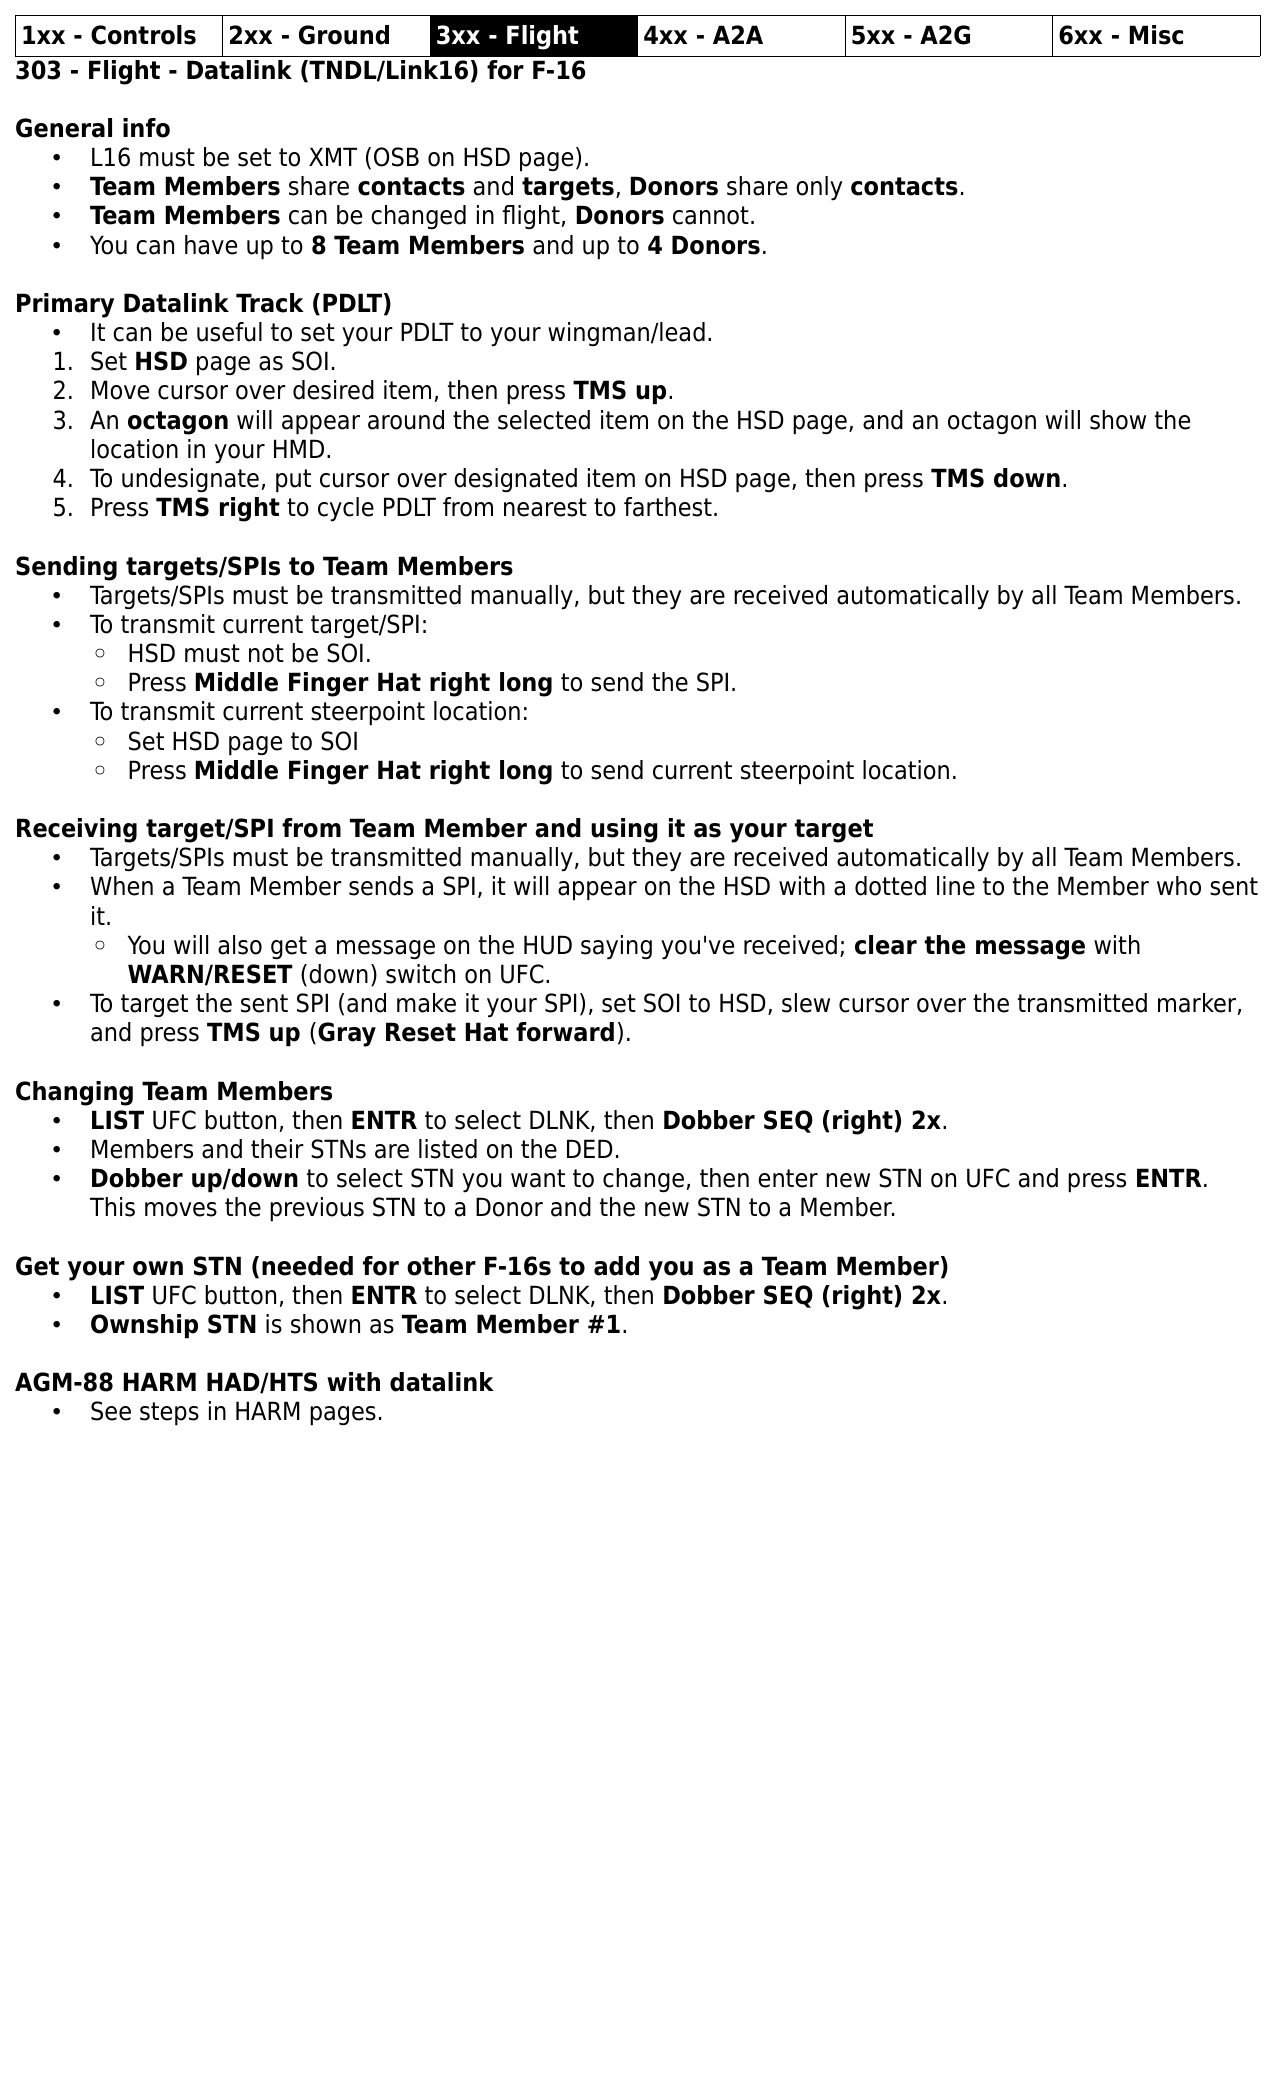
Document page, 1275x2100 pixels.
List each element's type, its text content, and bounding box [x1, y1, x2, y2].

list L16 must be set to XMT (OSB on HSD page). [52, 143, 1260, 172]
table_header 3xx - Flight [431, 16, 637, 56]
list Press Middle Finger Hat right long to send the SPI. [90, 668, 1260, 697]
list LIST UFC button, then ENTR to select DLNK, then Dobber SEQ (right) 2x. [52, 1281, 1260, 1310]
list Dobber up/down to select STN you want to change, then enter new STN on UFC and press ENTR. This moves the previous STN to a Donor and the new STN to a Member. [52, 1164, 1260, 1222]
list You will also get a message on the HUD saying you've received; clear the message with WARN/RESET (down) switch on UFC. [90, 931, 1260, 989]
table_header 4xx - A2A [638, 16, 845, 56]
list Members and their STNs are listed on the DED. [52, 1135, 1260, 1164]
list Move cursor over desired item, then press TMS up. [52, 377, 1260, 406]
list See steps in HARM pages. [52, 1397, 1260, 1427]
text Receiving target/SPI from Team Member and using it as your target [15, 814, 1260, 843]
list To transmit current target/SPI: [52, 610, 1260, 639]
list Press TMS right to cycle PDLT from nearest to farthest. [52, 493, 1260, 522]
text 303 - Flight - Datalink (TNDL/Link16) for F-16 [15, 57, 1260, 85]
text Primary Datalink Track (PDLT) [15, 289, 1260, 318]
list Team Members can be changed in flight, Donors cannot. [52, 202, 1260, 231]
text AGM-88 HARM HAD/HTS with datalink [15, 1368, 1260, 1397]
list When a Team Member sends a SPI, it will appear on the HSD with a dotted line to the Member who sent it. [52, 872, 1260, 931]
list It can be useful to set your PDLT to your wingman/lead. [52, 318, 1260, 347]
list Press Middle Finger Hat right long to send current steerpoint location. [90, 756, 1260, 785]
table_header 2xx - Ground [223, 16, 430, 56]
list To target the sent SPI (and make it your SPI), set SOI to HSD, slew cursor over the transmitted marker, and press TMS up (Gray Reset Hat forward). [52, 989, 1260, 1047]
list Targets/SPIs must be transmitted manually, but they are received automatically by all Team Members. [52, 843, 1260, 872]
table_header 1xx - Controls [16, 16, 222, 56]
list An octagon will appear around the selected item on the HSD page, and an octagon will show the location in your HMD. [52, 406, 1260, 464]
table_header 6xx - Misc [1053, 16, 1260, 56]
text Sending targets/SPIs to Team Members [15, 552, 1260, 581]
list To undesignate, put cursor over designated item on HSD page, then press TMS down. [52, 464, 1260, 493]
list HSD must not be SOI. [90, 639, 1260, 668]
list Targets/SPIs must be transmitted manually, but they are received automatically by all Team Members. [52, 581, 1260, 610]
text Changing Team Members [15, 1077, 1260, 1106]
list To transmit current steerpoint location: [52, 697, 1260, 727]
list Set HSD page to SOI [90, 727, 1260, 756]
list You can have up to 8 Team Members and up to 4 Donors. [52, 231, 1260, 260]
list Set HSD page as SOI. [52, 347, 1260, 377]
list Team Members share contacts and targets, Donors share only contacts. [52, 172, 1260, 202]
text Get your own STN (needed for other F-16s to add you as a Team Member) [15, 1252, 1260, 1281]
table_header 5xx - A2G [846, 16, 1052, 56]
text General info [15, 114, 1260, 143]
list Ownship STN is shown as Team Member #1. [52, 1310, 1260, 1339]
list LIST UFC button, then ENTR to select DLNK, then Dobber SEQ (right) 2x. [52, 1106, 1260, 1135]
